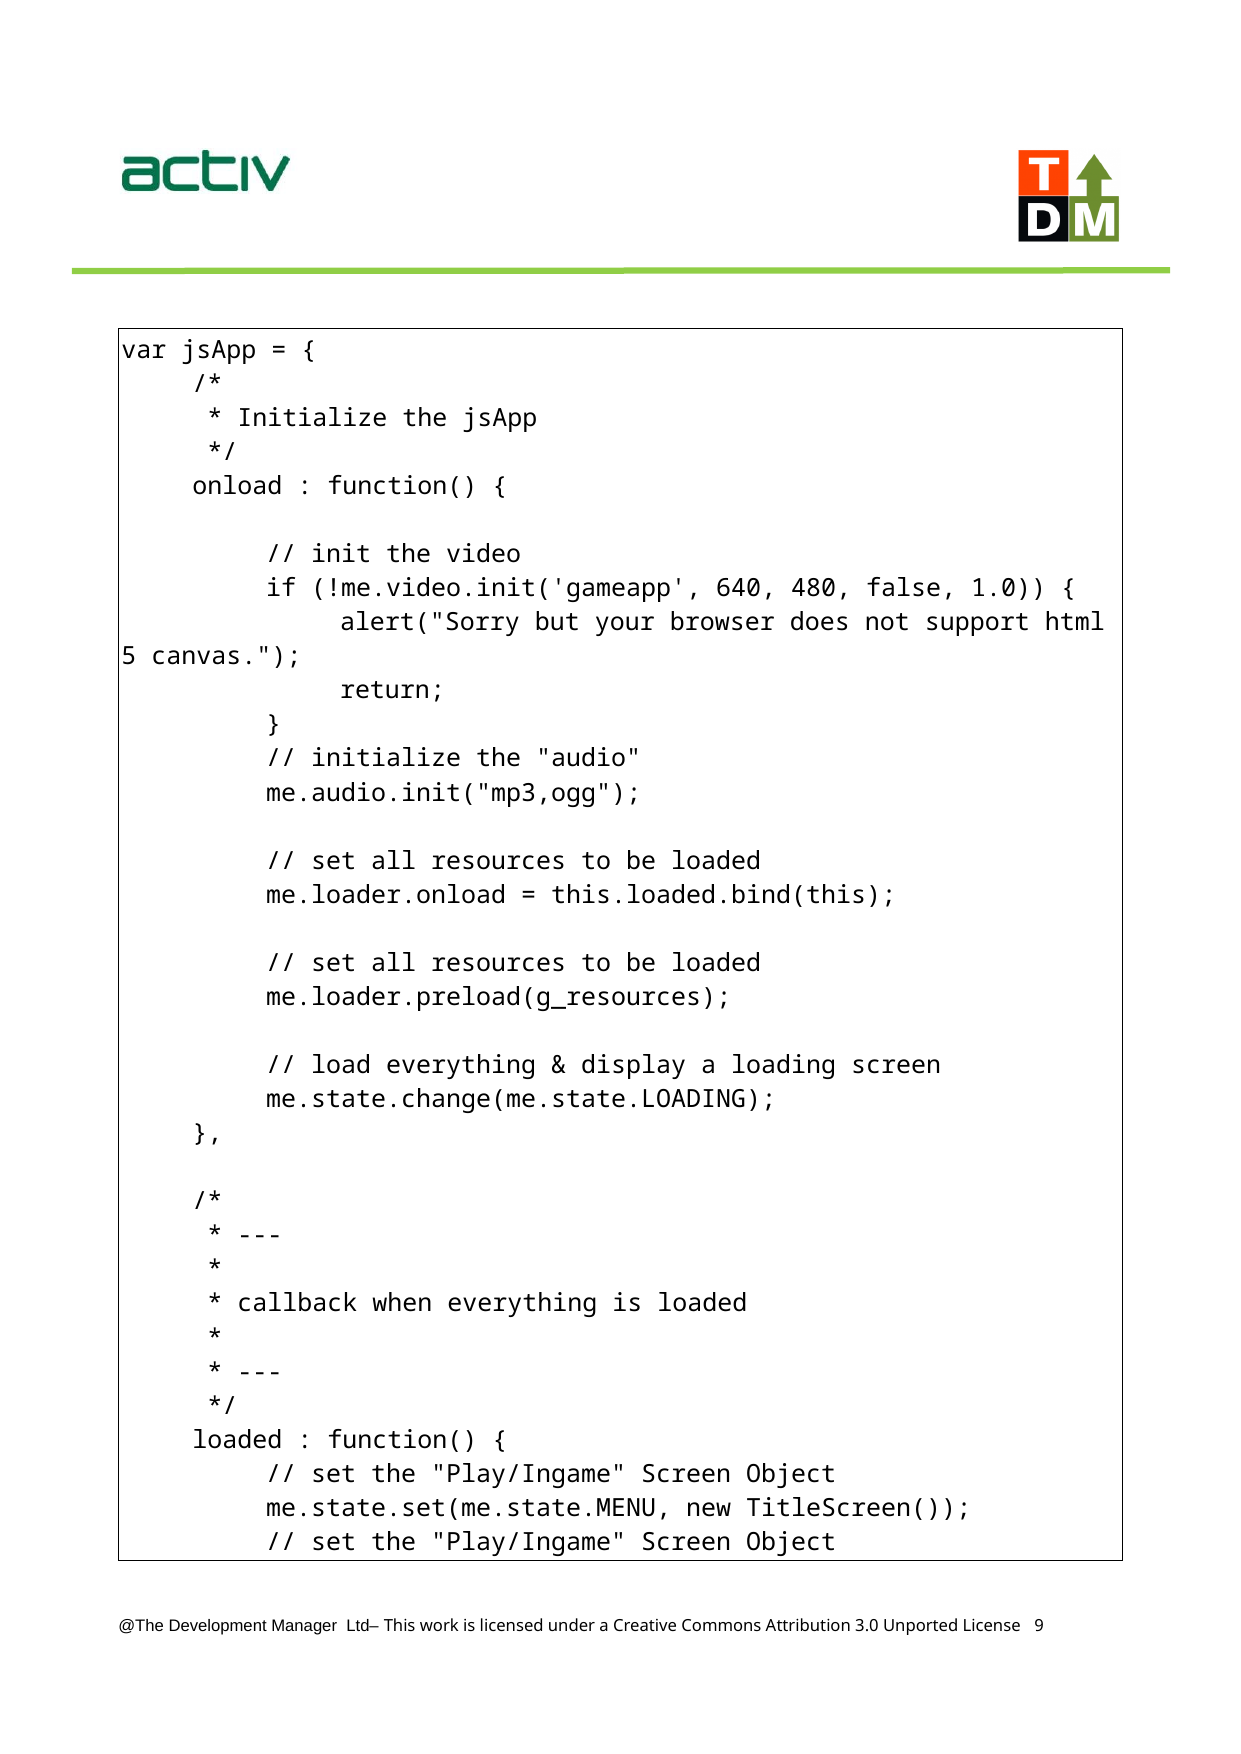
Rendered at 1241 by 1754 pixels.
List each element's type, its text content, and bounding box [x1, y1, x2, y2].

text me.state.set(me.state.MENU, new TitleScreen()); [119, 1486, 1122, 1521]
text me.audio.init("mp3,ogg"); [119, 771, 1122, 808]
text // load everything & display a loading screen [119, 1044, 1122, 1078]
text if (!me.video.init('gameapp', 640, 480, false, 1.0)) { [119, 567, 1122, 601]
text // set all resources to be loaded [119, 839, 1122, 873]
text loaded : function() { [119, 1418, 1122, 1452]
text /* [119, 362, 1122, 396]
text * [119, 1248, 1122, 1282]
text /* [119, 1180, 1122, 1214]
text me.loader.onload = this.loaded.bind(this); [119, 873, 1122, 910]
text // initialize the "audio" [119, 737, 1122, 771]
text }, [119, 1112, 1122, 1149]
text onload : function() { [119, 464, 1122, 502]
text var jsApp = { [119, 329, 1122, 362]
text // set the "Play/Ingame" Screen Object [119, 1452, 1122, 1486]
text */ [119, 431, 1122, 464]
picture [1016, 148, 1121, 242]
text me.state.change(me.state.LOADING); [119, 1078, 1122, 1112]
text return; [119, 669, 1122, 703]
text * --- [119, 1214, 1122, 1248]
text * --- [119, 1350, 1122, 1384]
text } [119, 703, 1122, 737]
text alert("Sorry but your browser does not support html 5 canvas."); [119, 601, 1122, 669]
text * callback when everything is loaded [119, 1282, 1122, 1316]
text * [119, 1316, 1122, 1350]
text */ [119, 1384, 1122, 1418]
text * Initialize the jsApp [119, 396, 1122, 431]
text // init the video [119, 533, 1122, 567]
text // set all resources to be loaded [119, 941, 1122, 976]
text // set the "Play/Ingame" Screen Object [119, 1521, 1122, 1560]
picture [119, 148, 397, 196]
text me.loader.preload(g_resources); [119, 976, 1122, 1013]
